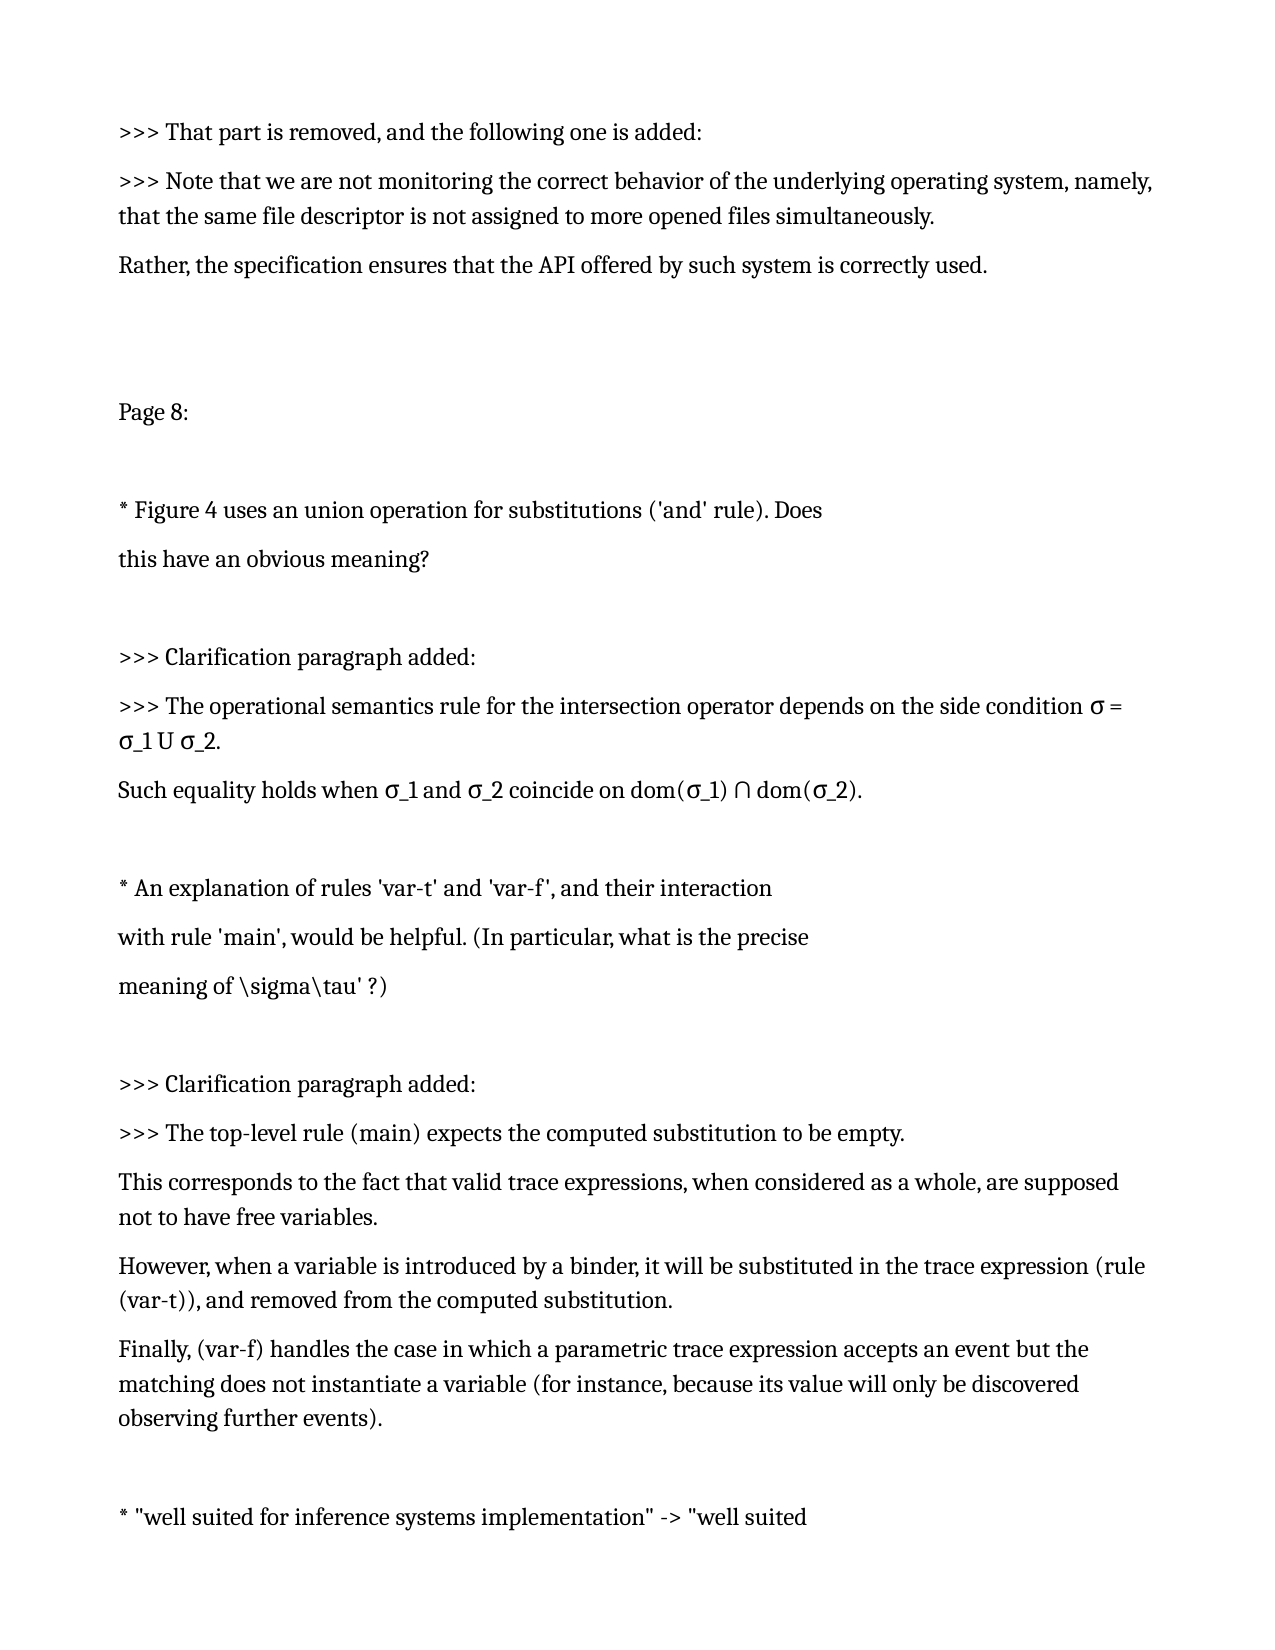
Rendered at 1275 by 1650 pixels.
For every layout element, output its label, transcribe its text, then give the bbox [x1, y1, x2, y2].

text >>> The operational semantics rule for the intersection operator depends on the side condition σ = σ_1 U σ_2. [118, 692, 1157, 756]
text >>> The top-level rule (main) expects the computed substitution to be empty. [118, 1119, 1157, 1148]
text meaning of \sigma\tau' ?) [118, 972, 1157, 1001]
text >>> Note that we are not monitoring the correct behavior of the underlying operating system, namely, that the same file descriptor is not assigned to more opened files simultaneously. [118, 167, 1157, 230]
text * "well suited for inference systems implementation" -> "well suited [118, 1502, 1157, 1531]
text Finally, (var-f) handles the case in which a parametric trace expression accepts an event but the matching does not instantiate a variable (for instance, because its value will only be discovered observing further events). [118, 1335, 1157, 1433]
text this have an obvious meaning? [118, 545, 1157, 574]
text Rather, the specification ensures that the API offered by such system is correctly used. [118, 251, 1157, 279]
text However, when a variable is introduced by a binder, it will be substituted in the trace expression (rule (var-t)), and removed from the computed substitution. [118, 1252, 1157, 1315]
text This corresponds to the fact that valid trace expressions, when considered as a whole, are supposed not to have free variables. [118, 1168, 1157, 1232]
text Page 8: [118, 398, 1157, 427]
text >>> Clarification paragraph added: [118, 643, 1157, 672]
text Such equality holds when σ_1 and σ_2 coincide on dom(σ_1) ∩ dom(σ_2). [118, 776, 1157, 804]
text >>> That part is removed, and the following one is added: [118, 118, 1157, 147]
text >>> Clarification paragraph added: [118, 1070, 1157, 1099]
text * An explanation of rules 'var-t' and 'var-f', and their interaction [118, 874, 1157, 903]
text * Figure 4 uses an union operation for substitutions ('and' rule). Does [118, 496, 1157, 525]
text with rule 'main', would be helpful. (In particular, what is the precise [118, 923, 1157, 952]
